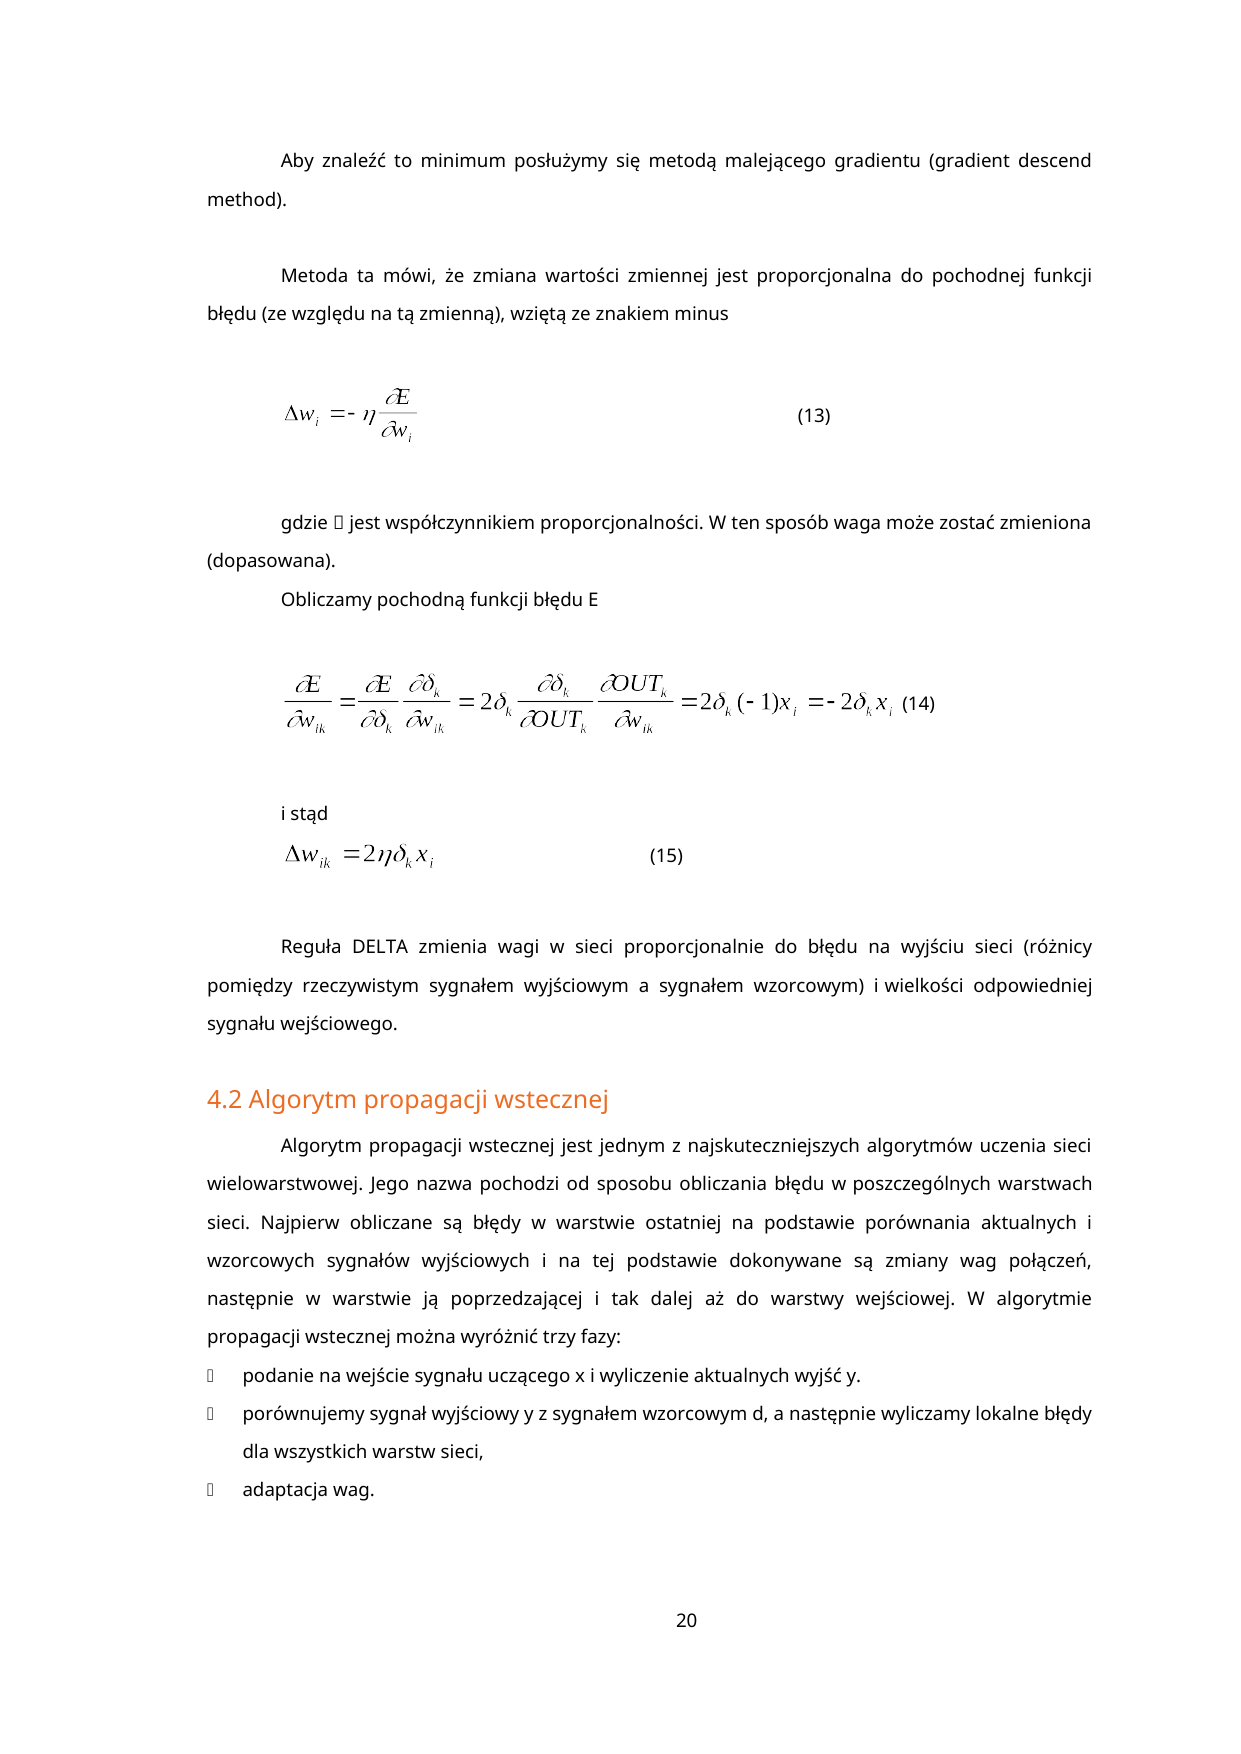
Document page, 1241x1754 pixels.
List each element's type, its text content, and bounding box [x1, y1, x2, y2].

list adaptacja wag. [207, 1477, 1092, 1502]
text (15) [207, 838, 1092, 872]
text i stąd [207, 800, 1092, 826]
text (14) [207, 668, 1092, 738]
text Metoda ta mówi, że zmiana wartości zmiennej jest proporcjonalna do pochodnej funkcji błędu (ze względu na tą zmienną), wziętą ze znakiem minus [207, 262, 1092, 326]
text (13) [207, 383, 1092, 447]
subtitle 4.2 Algorytm propagacji wstecznej [207, 1082, 1092, 1116]
text Reguła DELTA zmienia wagi w sieci proporcjonalnie do błędu na wyjściu sieci (różnicy pomiędzy rzeczywistym sygnałem wyjściowym a sygnałem wzorcowym) i wielkości odpowiedniej sygnału wejściowego. [207, 934, 1092, 1036]
text Algorytm propagacji wstecznej jest jednym z najskuteczniejszych algorytmów uczenia sieci wielowarstwowej. Jego nazwa pochodzi od sposobu obliczania błędu w poszczególnych warstwach sieci. Najpierw obliczane są błędy w warstwie ostatniej na podstawie porównania aktualnych i wzorcowych sygnałów wyjściowych i na tej podstawie dokonywane są zmiany wag połączeń, następnie w warstwie ją poprzedzającej i tak dalej aż do warstwy wejściowej. W algorytmie propagacji wstecznej można wyróżnić trzy fazy: [207, 1132, 1092, 1349]
list porównujemy sygnał wyjściowy y z sygnałem wzorcowym d, a następnie wyliczamy lokalne błędy dla wszystkich warstw sieci, [207, 1400, 1092, 1464]
text Aby znaleźć to minimum posłużymy się metodą malejącego gradientu (gradient descend method). [207, 148, 1092, 211]
list podanie na wejście sygnału uczącego x i wyliczenie aktualnych wyjść y. [207, 1362, 1092, 1387]
text Obliczamy pochodną funkcji błędu E [207, 586, 1092, 611]
text gdzie  jest współczynnikiem proporcjonalności. W ten sposób waga może zostać zmieniona (dopasowana). [207, 509, 1092, 573]
